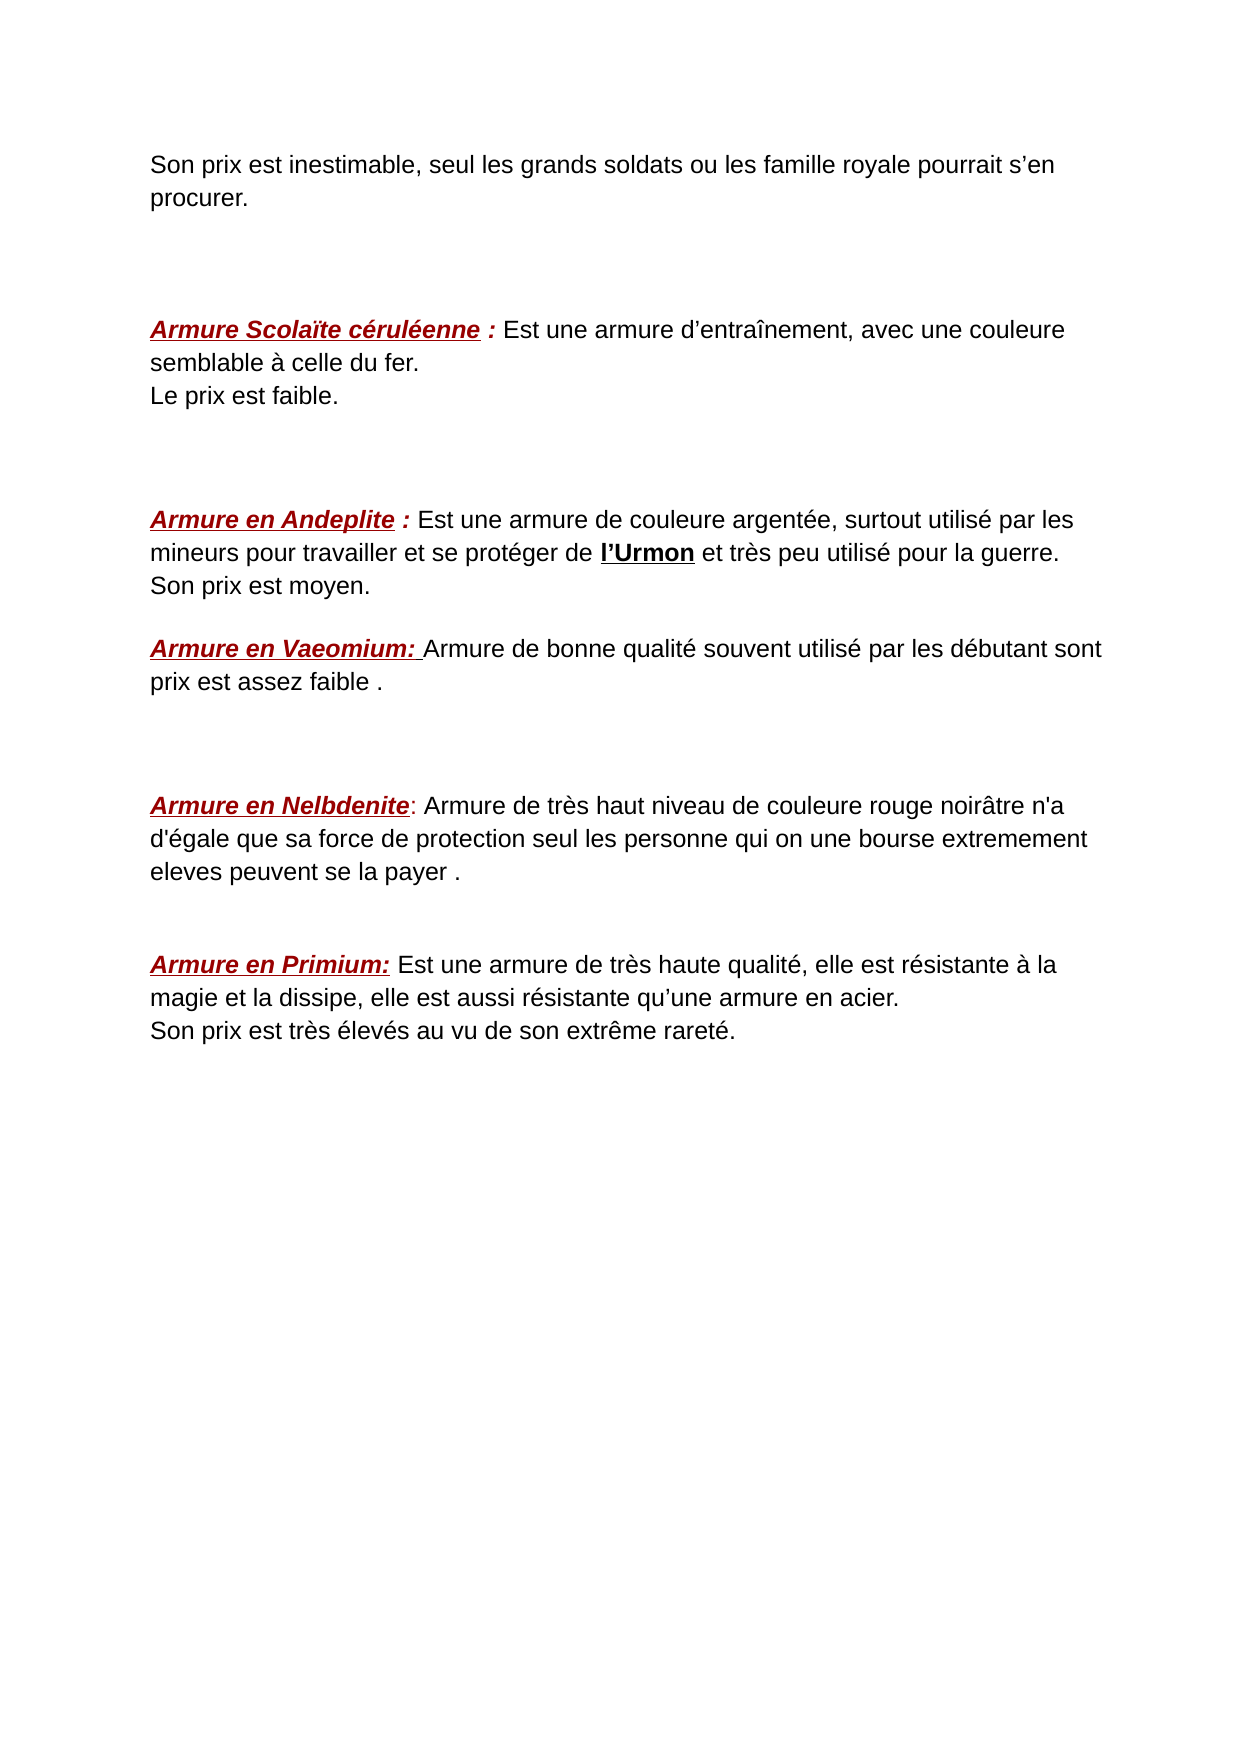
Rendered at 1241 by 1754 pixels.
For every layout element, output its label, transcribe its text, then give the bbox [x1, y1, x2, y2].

text Armure en Nelbdenite: Armure de très haut niveau de couleure rouge noirâtre n'a d'égale que sa force de protection seul les personne qui on une bourse extremement eleves peuvent se la payer . [150, 791, 1107, 886]
text Son prix est inestimable, seul les grands soldats ou les famille royale pourrait s’en procurer. [150, 150, 1107, 212]
text Son prix est très élevés au vu de son extrême rareté. [150, 1016, 1107, 1045]
text Armure en Vaeomium: Armure de bonne qualité souvent utilisé par les débutant sont prix est assez faible . [150, 634, 1107, 696]
text Armure en Primium: Est une armure de très haute qualité, elle est résistante à la magie et la dissipe, elle est aussi résistante qu’une armure en acier. [150, 950, 1107, 1012]
text Le prix est faible. [150, 381, 1107, 410]
text Armure en Andeplite : Est une armure de couleure argentée, surtout utilisé par les mineurs pour travailler et se protéger de l’Urmon et très peu utilisé pour la guerre. [150, 505, 1107, 567]
text Armure Scolaïte céruléenne : Est une armure d’entraînement, avec une couleure semblable à celle du fer. [150, 315, 1107, 377]
text Son prix est moyen. [150, 571, 1107, 599]
